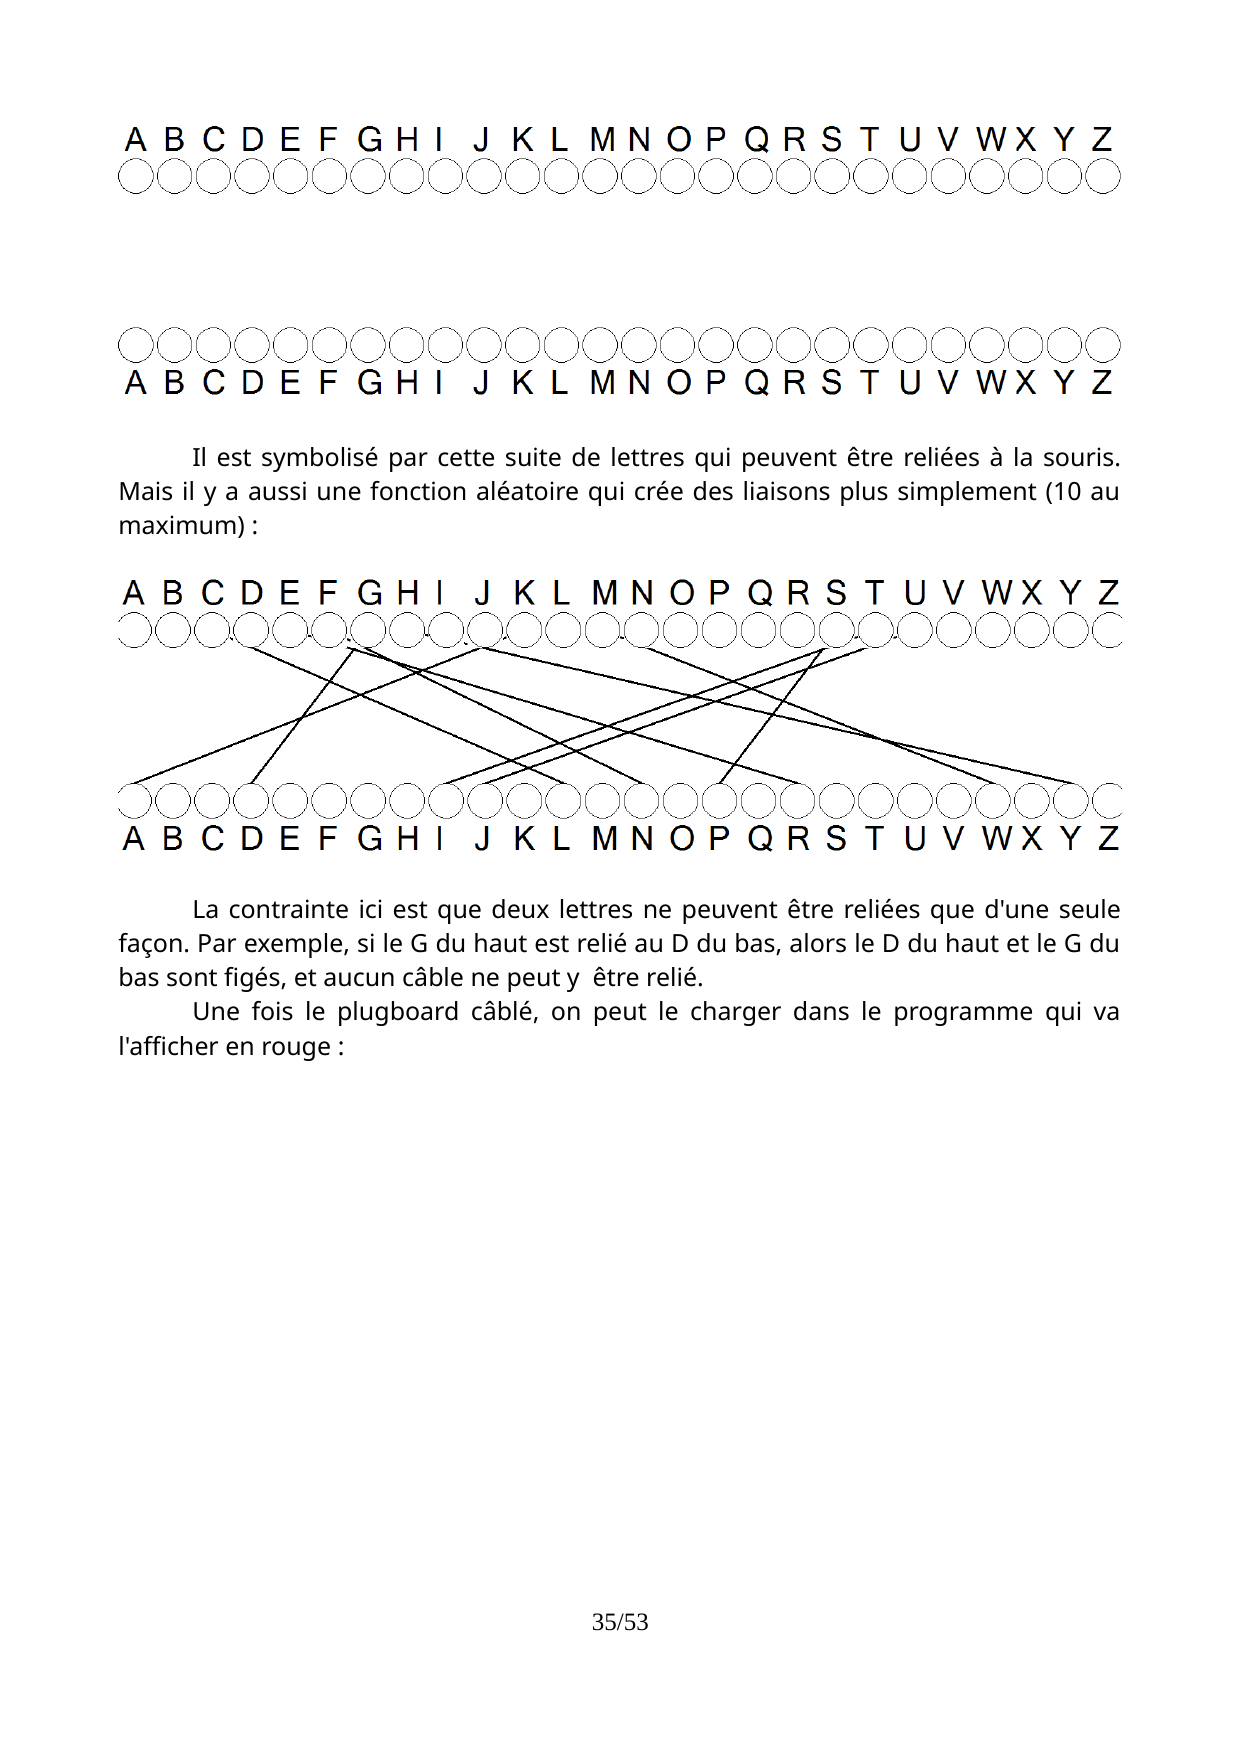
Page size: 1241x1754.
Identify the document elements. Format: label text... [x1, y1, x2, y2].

text Il est symbolisé par cette suite de lettres qui peuvent être reliées à la souris. Mais il y a aussi une fonction aléatoire qui crée des liaisons plus simplement (10 au maximum) : [118, 439, 1122, 542]
text La contrainte ici est que deux lettres ne peuvent être reliées que d'une seule façon. Par exemple, si le G du haut est relié au D du bas, alors le D du haut et le G du bas sont figés, et aucun câble ne peut y être relié. [118, 892, 1122, 994]
text Une fois le plugboard câblé, on peut le charger dans le programme qui va l'afficher en rouge : [118, 994, 1122, 1062]
picture [118, 118, 1123, 406]
picture [118, 575, 1123, 858]
